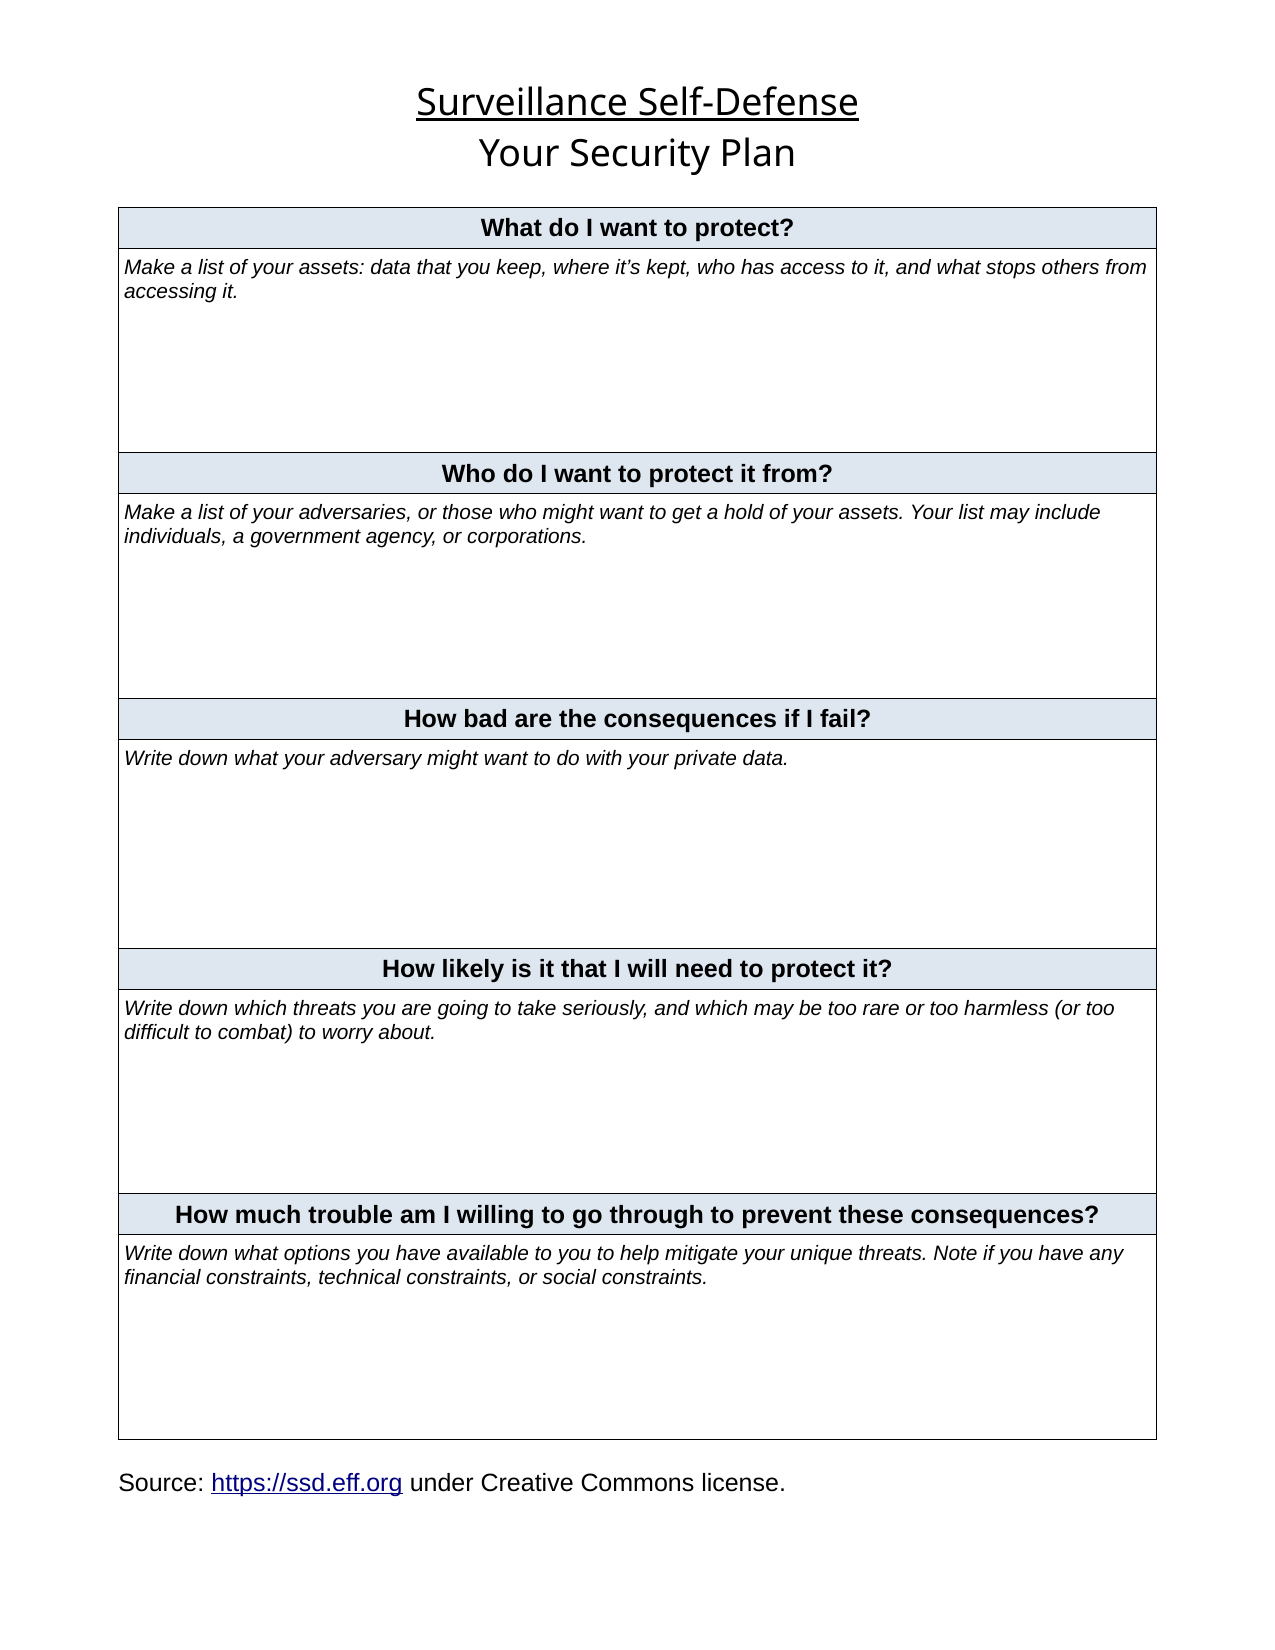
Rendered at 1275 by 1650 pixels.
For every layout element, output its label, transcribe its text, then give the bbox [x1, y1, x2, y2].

table_cell Make a list of your assets: data that you keep, where it’s kept, who has access to it, and what stops others from accessing it. [119, 249, 1156, 452]
table_cell Make a list of your adversaries, or those who might want to get a hold of your assets. Your list may include individuals, a government agency, or corporations. [119, 494, 1156, 697]
table_cell Who do I want to protect it from? [119, 453, 1156, 493]
table_cell How likely is it that I will need to protect it? [119, 949, 1156, 989]
table_header What do I want to protect? [119, 208, 1156, 248]
table_cell How bad are the consequences if I fail? [119, 699, 1156, 739]
table_cell Write down what your adversary might want to do with your private data. [119, 740, 1156, 948]
table_cell Write down which threats you are going to take seriously, and which may be too rare or too harmless (or too difficult to combat) to worry about. [119, 990, 1156, 1193]
table_cell How much trouble am I willing to go through to prevent these consequences? [119, 1194, 1156, 1234]
table_cell Write down what options you have available to you to help mitigate your unique threats. Note if you have any financial constraints, technical constraints, or social constraints. [119, 1235, 1156, 1438]
text Source: https://ssd.eff.org under Creative Commons license. [118, 1468, 1157, 1497]
